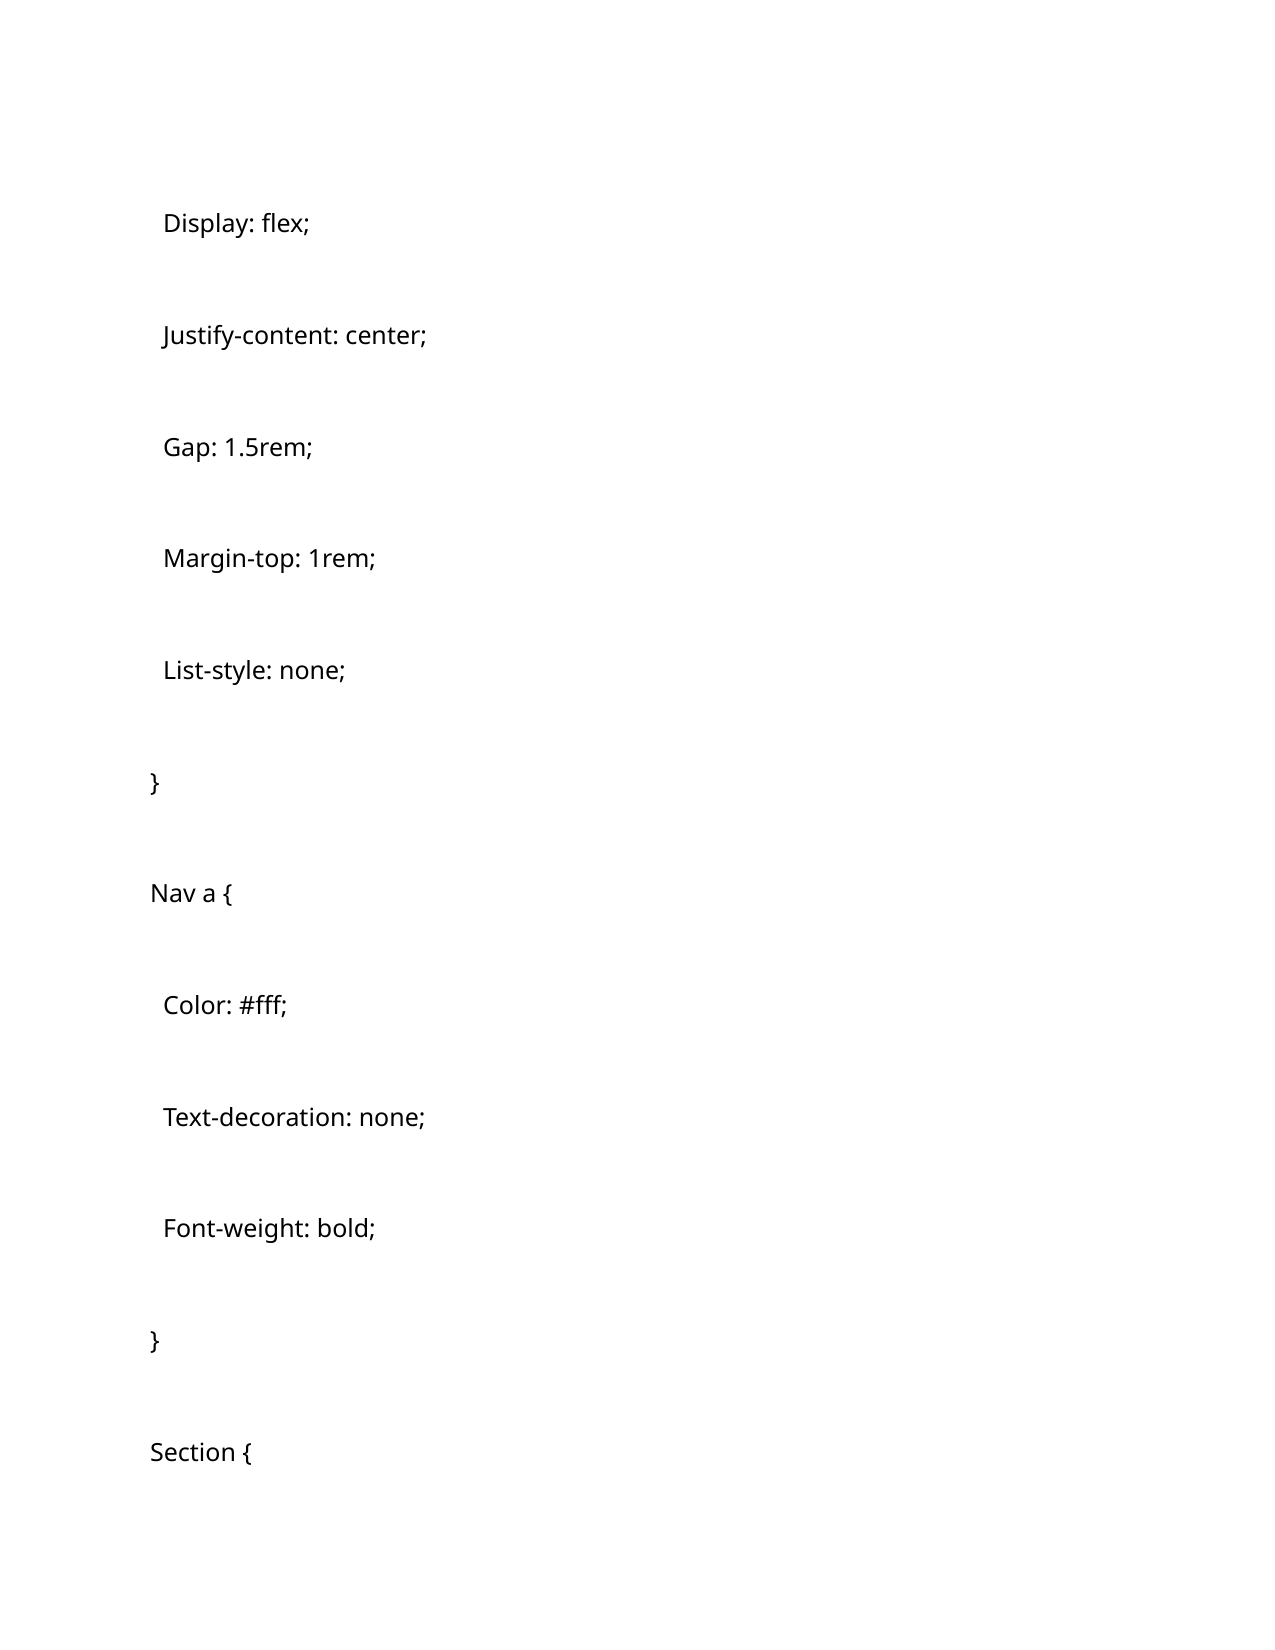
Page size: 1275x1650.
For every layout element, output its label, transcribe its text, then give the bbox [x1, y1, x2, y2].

text Text-decoration: none; [150, 1099, 1125, 1133]
text List-style: none; [150, 652, 1125, 687]
text Justify-content: center; [150, 317, 1125, 352]
text Display: flex; [150, 206, 1125, 240]
text Section { [150, 1434, 1125, 1468]
text Margin-top: 1rem; [150, 541, 1125, 575]
text Font-weight: bold; [150, 1211, 1125, 1245]
text Color: #fff; [150, 987, 1125, 1022]
text } [150, 764, 1125, 798]
text Nav a { [150, 876, 1125, 910]
text } [150, 1322, 1125, 1357]
text Gap: 1.5rem; [150, 429, 1125, 463]
